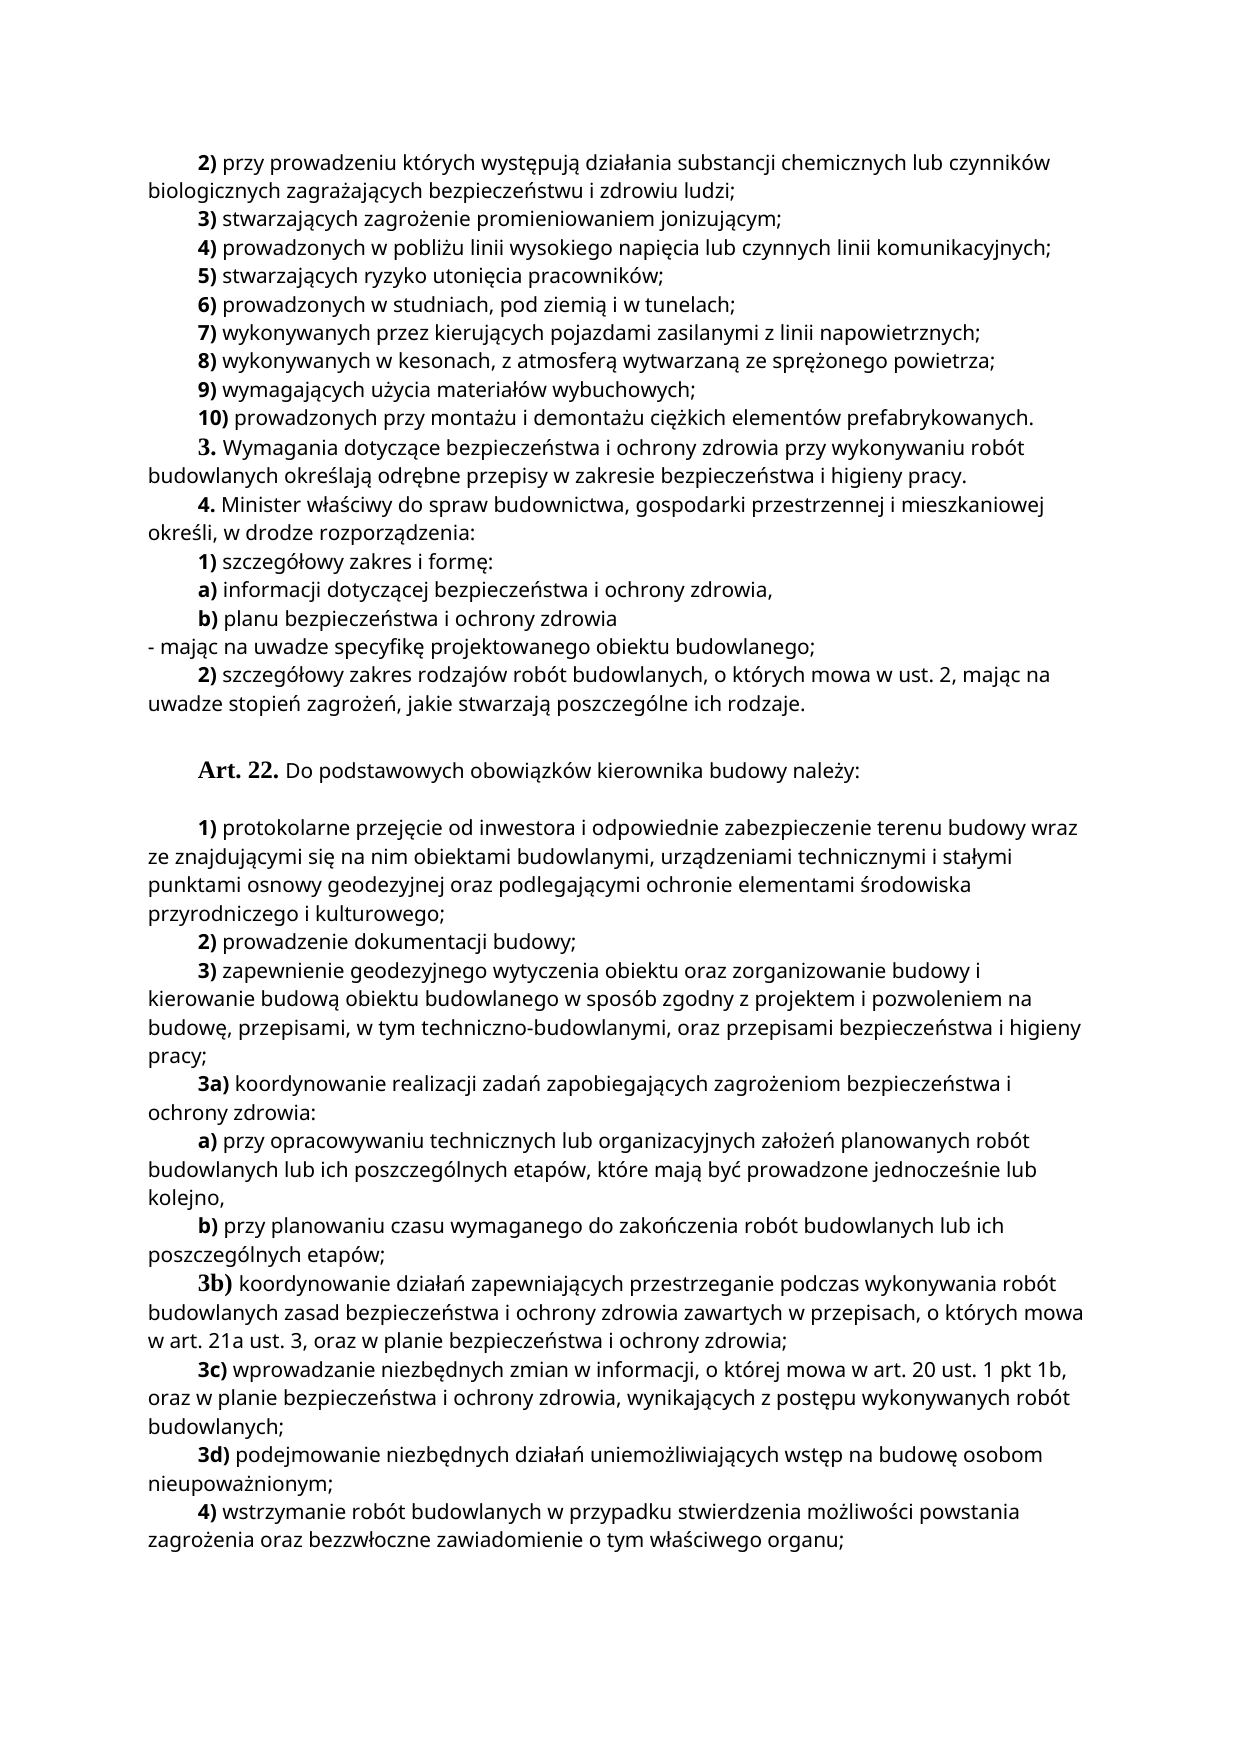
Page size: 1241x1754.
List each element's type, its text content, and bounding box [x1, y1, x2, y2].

text b) przy planowaniu czasu wymaganego do zakończenia robót budowlanych lub ich poszczególnych etapów; [148, 1212, 1093, 1268]
text 1) protokolarne przejęcie od inwestora i odpowiednie zabezpieczenie terenu budowy wraz ze znajdującymi się na nim obiektami budowlanymi, urządzeniami technicznymi i stałymi punktami osnowy geodezyjnej oraz podlegającymi ochronie elementami środowiska przyrodniczego i kulturowego; [148, 813, 1093, 927]
text 9) wymagających użycia materiałów wybuchowych; [148, 375, 1093, 403]
text a) przy opracowywaniu technicznych lub organizacyjnych założeń planowanych robót budowlanych lub ich poszczególnych etapów, które mają być prowadzone jednocześnie lub kolejno, [148, 1126, 1093, 1212]
text - mając na uwadze specyfikę projektowanego obiektu budowlanego; [148, 632, 1093, 661]
text 3) zapewnienie geodezyjnego wytyczenia obiektu oraz zorganizowanie budowy i kierowanie budową obiektu budowlanego w sposób zgodny z projektem i pozwoleniem na budowę, przepisami, w tym techniczno-budowlanymi, oraz przepisami bezpieczeństwa i higieny pracy; [148, 956, 1093, 1069]
text 4. Minister właściwy do spraw budownictwa, gospodarki przestrzennej i mieszkaniowej określi, w drodze rozporządzenia: [148, 490, 1093, 547]
text 3a) koordynowanie realizacji zadań zapobiegających zagrożeniom bezpieczeństwa i ochrony zdrowia: [148, 1069, 1093, 1126]
text 2) szczegółowy zakres rodzajów robót budowlanych, o których mowa w ust. 2, mając na uwadze stopień zagrożeń, jakie stwarzają poszczególne ich rodzaje. [148, 661, 1093, 717]
text 3d) podejmowanie niezbędnych działań uniemożliwiających wstęp na budowę osobom nieupoważnionym; [148, 1440, 1093, 1497]
text 7) wykonywanych przez kierujących pojazdami zasilanymi z linii napowietrznych; [148, 318, 1093, 347]
text 1) szczegółowy zakres i formę: [148, 547, 1093, 575]
text b) planu bezpieczeństwa i ochrony zdrowia [148, 604, 1093, 632]
text 3) stwarzających zagrożenie promieniowaniem jonizującym; [148, 204, 1093, 233]
text 3b) koordynowanie działań zapewniających przestrzeganie podczas wykonywania robót budowlanych zasad bezpieczeństwa i ochrony zdrowia zawartych w przepisach, o których mowa w art. 21a ust. 3, oraz w planie bezpieczeństwa i ochrony zdrowia; [148, 1268, 1093, 1355]
text 3c) wprowadzanie niezbędnych zmian w informacji, o której mowa w art. 20 ust. 1 pkt 1b, oraz w planie bezpieczeństwa i ochrony zdrowia, wynikających z postępu wykonywanych robót budowlanych; [148, 1355, 1093, 1440]
text 2) przy prowadzeniu których występują działania substancji chemicznych lub czynników biologicznych zagrażających bezpieczeństwu i zdrowiu ludzi; [148, 148, 1093, 204]
text 5) stwarzających ryzyko utonięcia pracowników; [148, 261, 1093, 290]
text Art. 22. Do podstawowych obowiązków kierownika budowy należy: [148, 755, 1093, 784]
text 6) prowadzonych w studniach, pod ziemią i w tunelach; [148, 290, 1093, 318]
text 2) prowadzenie dokumentacji budowy; [148, 927, 1093, 956]
text 4) prowadzonych w pobliżu linii wysokiego napięcia lub czynnych linii komunikacyjnych; [148, 233, 1093, 261]
text 8) wykonywanych w kesonach, z atmosferą wytwarzaną ze sprężonego powietrza; [148, 347, 1093, 375]
text 4) wstrzymanie robót budowlanych w przypadku stwierdzenia możliwości powstania zagrożenia oraz bezzwłoczne zawiadomienie o tym właściwego organu; [148, 1497, 1093, 1554]
text 10) prowadzonych przy montażu i demontażu ciężkich elementów prefabrykowanych. [148, 403, 1093, 432]
text 3. Wymagania dotyczące bezpieczeństwa i ochrony zdrowia przy wykonywaniu robót budowlanych określają odrębne przepisy w zakresie bezpieczeństwa i higieny pracy. [148, 432, 1093, 490]
text a) informacji dotyczącej bezpieczeństwa i ochrony zdrowia, [148, 575, 1093, 604]
